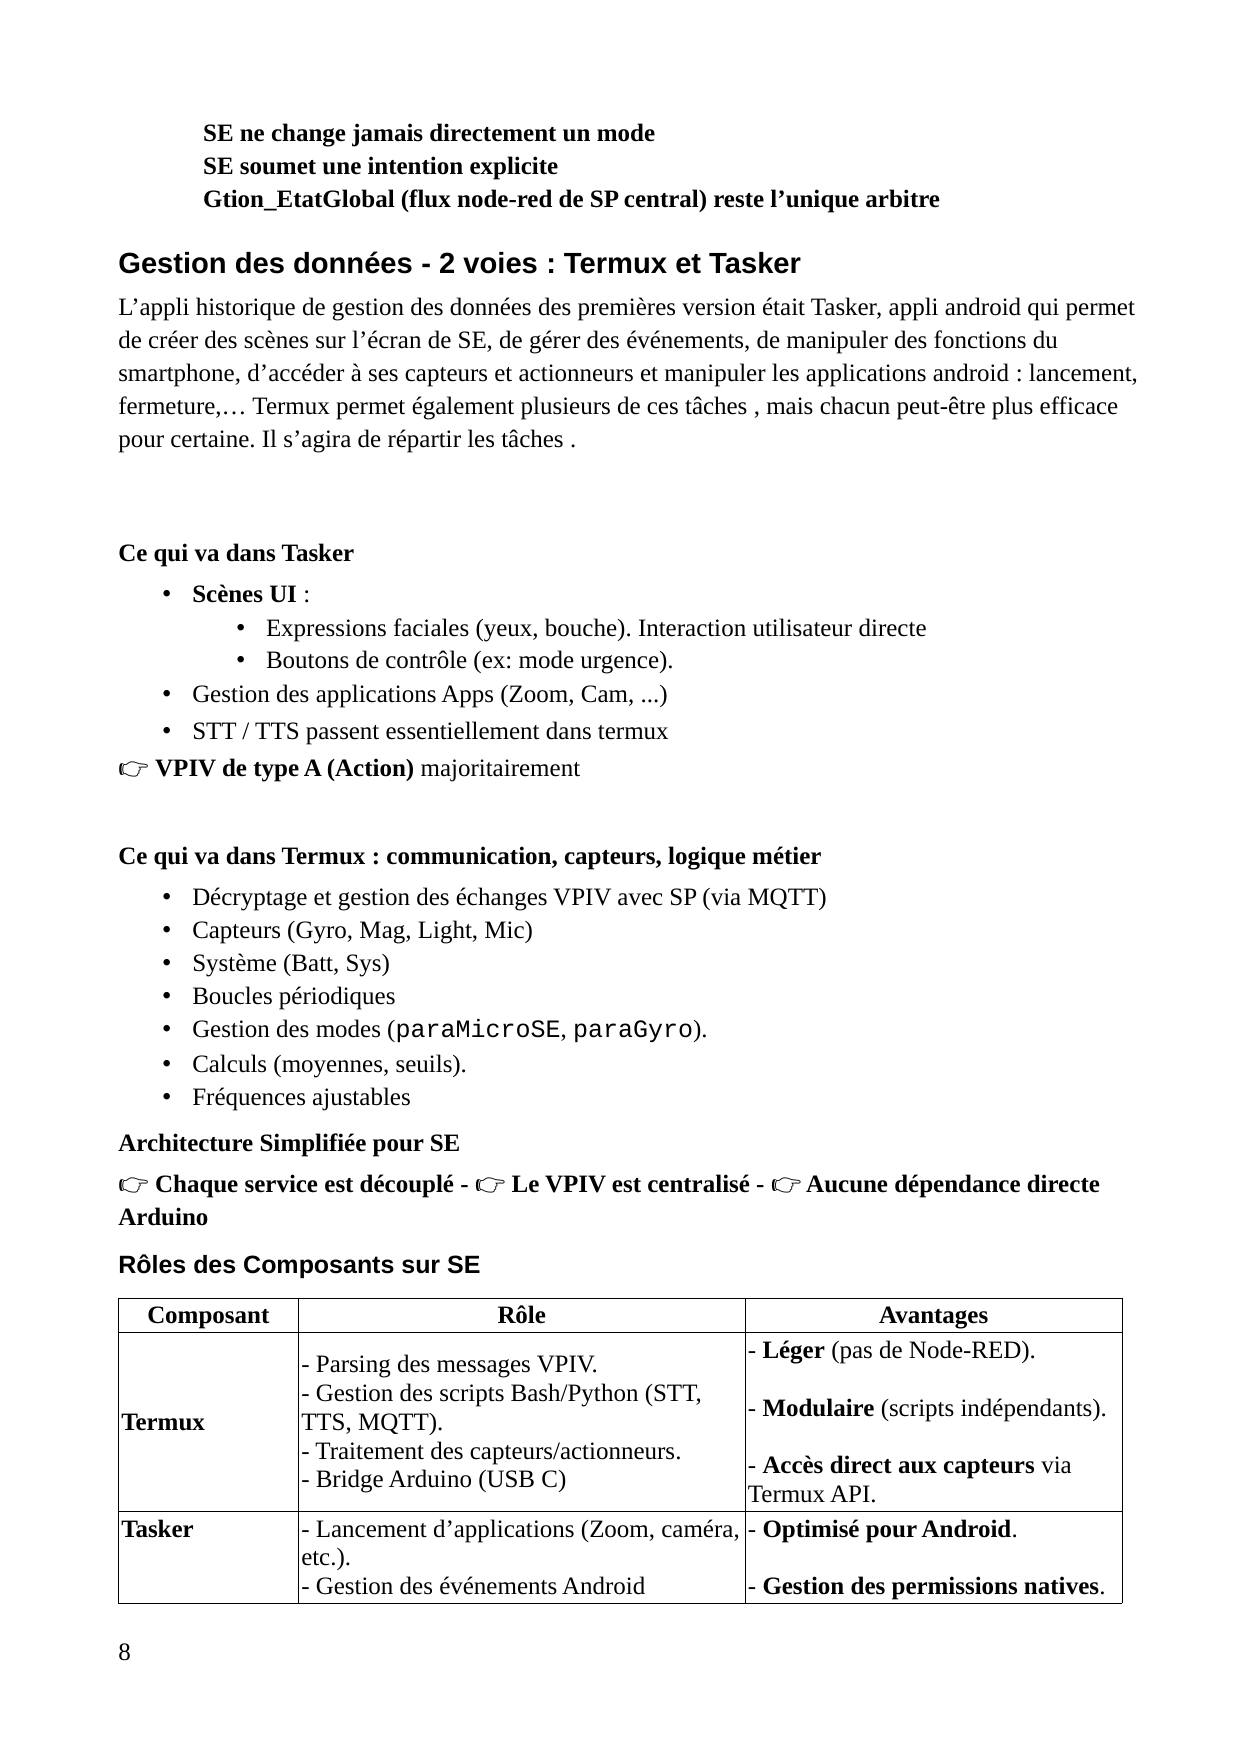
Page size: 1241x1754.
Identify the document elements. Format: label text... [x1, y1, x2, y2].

list Calculs (moyennes, seuils). [162, 1049, 1152, 1078]
subtitle Gestion des données - 2 voies : Termux et Tasker [118, 246, 1152, 280]
subtitle Ce qui va dans Termux : communication, capteurs, logique métier [118, 841, 1152, 869]
list Boucles périodiques [162, 981, 1152, 1010]
table_cell Termux [119, 1333, 298, 1511]
table_cell - Léger (pas de Node-RED). - Modulaire (scripts indépendants). - Accès direct aux capteurs via Termux API. [746, 1333, 1122, 1511]
text 👉 Chaque service est découplé - 👉 Le VPIV est centralisé - 👉 Aucune dépendance directe Arduino [118, 1169, 1152, 1231]
table_header Composant [119, 1299, 298, 1332]
table_cell - Parsing des messages VPIV. - Gestion des scripts Bash/Python (STT, TTS, MQTT). - Traitement des capteurs/actionneurs. - Bridge Arduino (USB C) [299, 1333, 745, 1511]
table_header Rôle [299, 1299, 745, 1332]
list Gestion des modes (paraMicroSE, paraGyro). [162, 1014, 1152, 1045]
table_header Avantages [746, 1299, 1122, 1332]
subtitle Rôles des Composants sur SE [118, 1250, 1152, 1279]
list Fréquences ajustables [162, 1082, 1152, 1111]
list Scènes UI : [162, 579, 1152, 608]
list Boutons de contrôle (ex: mode urgence). [236, 646, 1152, 674]
text ✅ SE ne change jamais directement un mode ✅ SE soumet une intention explicite ✅ Gtion_EtatGlobal (flux node-red de SP central) reste l’unique arbitre [177, 118, 1093, 213]
table_cell - Optimisé pour Android. - Gestion des permissions natives. [746, 1512, 1122, 1603]
list Décryptage et gestion des échanges VPIV avec SP (via MQTT) [162, 882, 1152, 911]
list Gestion des applications Apps (Zoom, Cam, ...) [162, 679, 1152, 707]
subtitle Ce qui va dans Tasker [118, 538, 1152, 567]
list Capteurs (Gyro, Mag, Light, Mic) [162, 915, 1152, 944]
table_cell - Lancement d’applications (Zoom, caméra, etc.). - Gestion des événements Android [299, 1512, 745, 1603]
list Expressions faciales (yeux, bouche). Interaction utilisateur directe [236, 613, 1152, 641]
list STT / TTS passent essentiellement dans termux [162, 716, 1152, 745]
table_cell Tasker [119, 1512, 298, 1603]
list Système (Batt, Sys) [162, 948, 1152, 977]
subtitle Architecture Simplifiée pour SE [118, 1128, 1152, 1157]
text L’appli historique de gestion des données des premières version était Tasker, appli android qui permet de créer des scènes sur l’écran de SE, de gérer des événements, de manipuler des fonctions du smartphone, d’accéder à ses capteurs et actionneurs et manipuler les applications android : lancement, fermeture,… Termux permet également plusieurs de ces tâches , mais chacun peut-être plus efficace pour certaine. Il s’agira de répartir les tâches . [118, 292, 1152, 453]
text 👉 VPIV de type A (Action) majoritairement [118, 753, 1152, 782]
